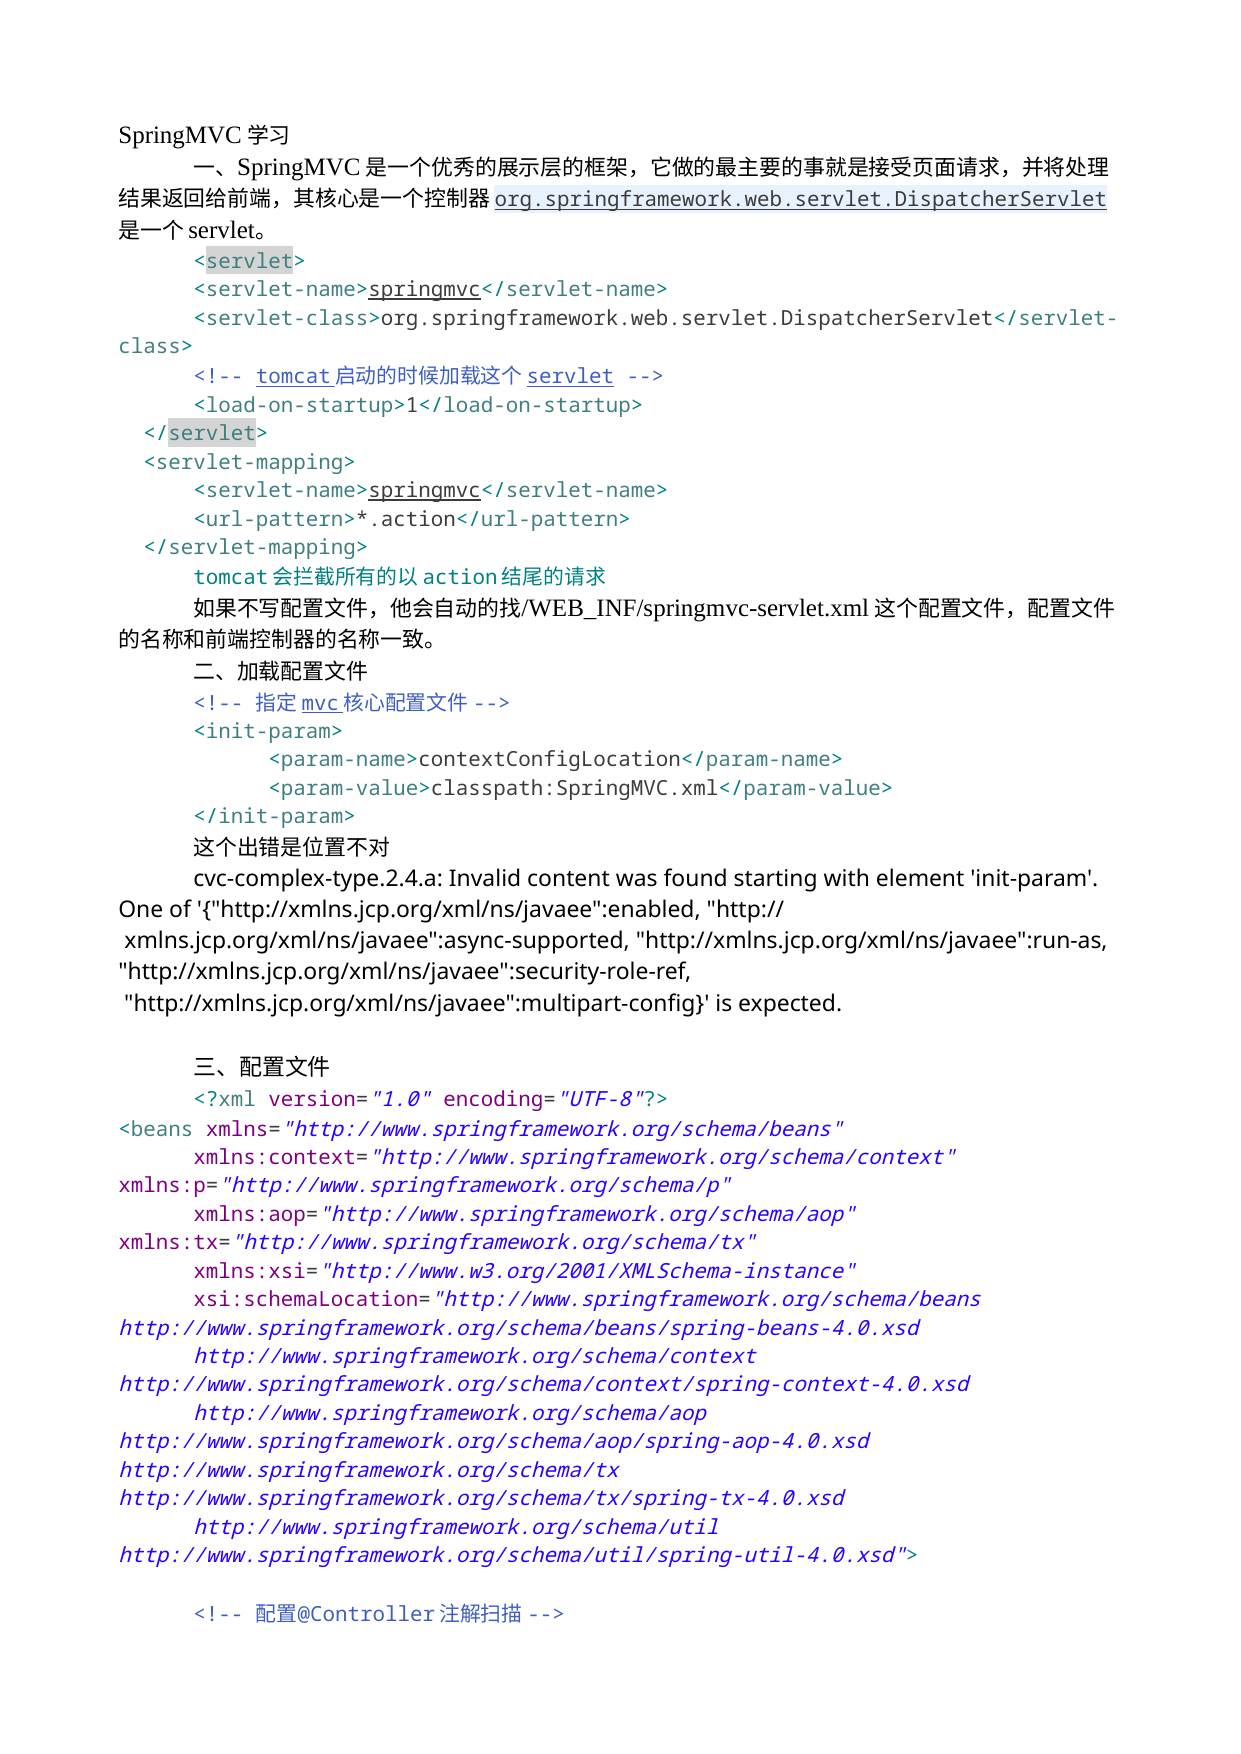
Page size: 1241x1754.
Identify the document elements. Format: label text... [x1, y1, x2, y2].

text <load-on-startup>1</load-on-startup> [118, 390, 1122, 418]
text <servlet-name>springmvc</servlet-name> [118, 274, 1122, 303]
text tomcat会拦截所有的以action结尾的请求 [118, 561, 1122, 591]
text <param-name>contextConfigLocation</param-name> [118, 744, 1122, 773]
text <param-value>classpath:SpringMVC.xml</param-value> [118, 773, 1122, 801]
text xmlns:xsi="http://www.w3.org/2001/XMLSchema-instance" [118, 1256, 1122, 1284]
text <servlet> [118, 245, 1122, 274]
text <servlet-name>springmvc</servlet-name> [118, 475, 1122, 504]
text http://www.springframework.org/schema/context http://www.springframework.org/schema/context/spring-context-4.0.xsd [118, 1341, 1122, 1398]
text </servlet-mapping> [118, 532, 1122, 561]
text xsi:schemaLocation="http://www.springframework.org/schema/beans http://www.springframework.org/schema/beans/spring-beans-4.0.xsd [118, 1284, 1122, 1341]
text <!-- 指定mvc核心配置文件 --> [118, 686, 1122, 716]
text <!-- 配置@Controller注解扫描 --> [118, 1597, 1122, 1627]
text 二、加载配置文件 [118, 654, 1122, 686]
text http://www.springframework.org/schema/aop http://www.springframework.org/schema/aop/spring-aop-4.0.xsd http://www.springframework.org/schema/tx http://www.springframework.org/schema/tx/spring-tx-4.0.xsd [118, 1398, 1122, 1512]
text xmlns:aop="http://www.springframework.org/schema/aop" xmlns:tx="http://www.springframework.org/schema/tx" [118, 1199, 1122, 1256]
text <?xml version="1.0" encoding="UTF-8"?> [118, 1082, 1122, 1114]
text <servlet-mapping> [118, 447, 1122, 475]
text </init-param> [118, 801, 1122, 830]
text 这个出错是位置不对 [118, 830, 1122, 862]
text "http://xmlns.jcp.org/xml/ns/javaee":multipart-config}' is expected. [118, 987, 1122, 1018]
text 如果不写配置文件，他会自动的找/WEB_INF/springmvc-servlet.xml这个配置文件，配置文件的名称和前端控制器的名称一致。 [118, 591, 1122, 654]
text http://www.springframework.org/schema/util http://www.springframework.org/schema/util/spring-util-4.0.xsd"> [118, 1512, 1122, 1569]
text </servlet> [118, 418, 1122, 447]
text <init-param> [118, 716, 1122, 744]
text <beans xmlns="http://www.springframework.org/schema/beans" [118, 1114, 1122, 1142]
text 一、SpringMVC是一个优秀的展示层的框架，它做的最主要的事就是接受页面请求，并将处理结果返回给前端，其核心是一个控制器org.springframework.web.servlet.DispatcherServlet是一个servlet。 [118, 150, 1122, 245]
text xmlns:context="http://www.springframework.org/schema/context" xmlns:p="http://www.springframework.org/schema/p" [118, 1142, 1122, 1199]
text <!-- tomcat启动的时候加载这个servlet --> [118, 359, 1122, 390]
text <servlet-class>org.springframework.web.servlet.DispatcherServlet</servlet-class> [118, 303, 1122, 359]
text cvc-complex-type.2.4.a: Invalid content was found starting with element 'init-param'. One of '{"http://xmlns.jcp.org/xml/ns/javaee":enabled, "http:// [118, 862, 1122, 924]
text xmlns.jcp.org/xml/ns/javaee":async-supported, "http://xmlns.jcp.org/xml/ns/javaee":run-as, "http://xmlns.jcp.org/xml/ns/javaee":security-role-ref, [118, 924, 1122, 987]
text <url-pattern>*.action</url-pattern> [118, 504, 1122, 532]
text SpringMVC学习 [118, 118, 1122, 150]
text 三、配置文件 [118, 1049, 1122, 1082]
